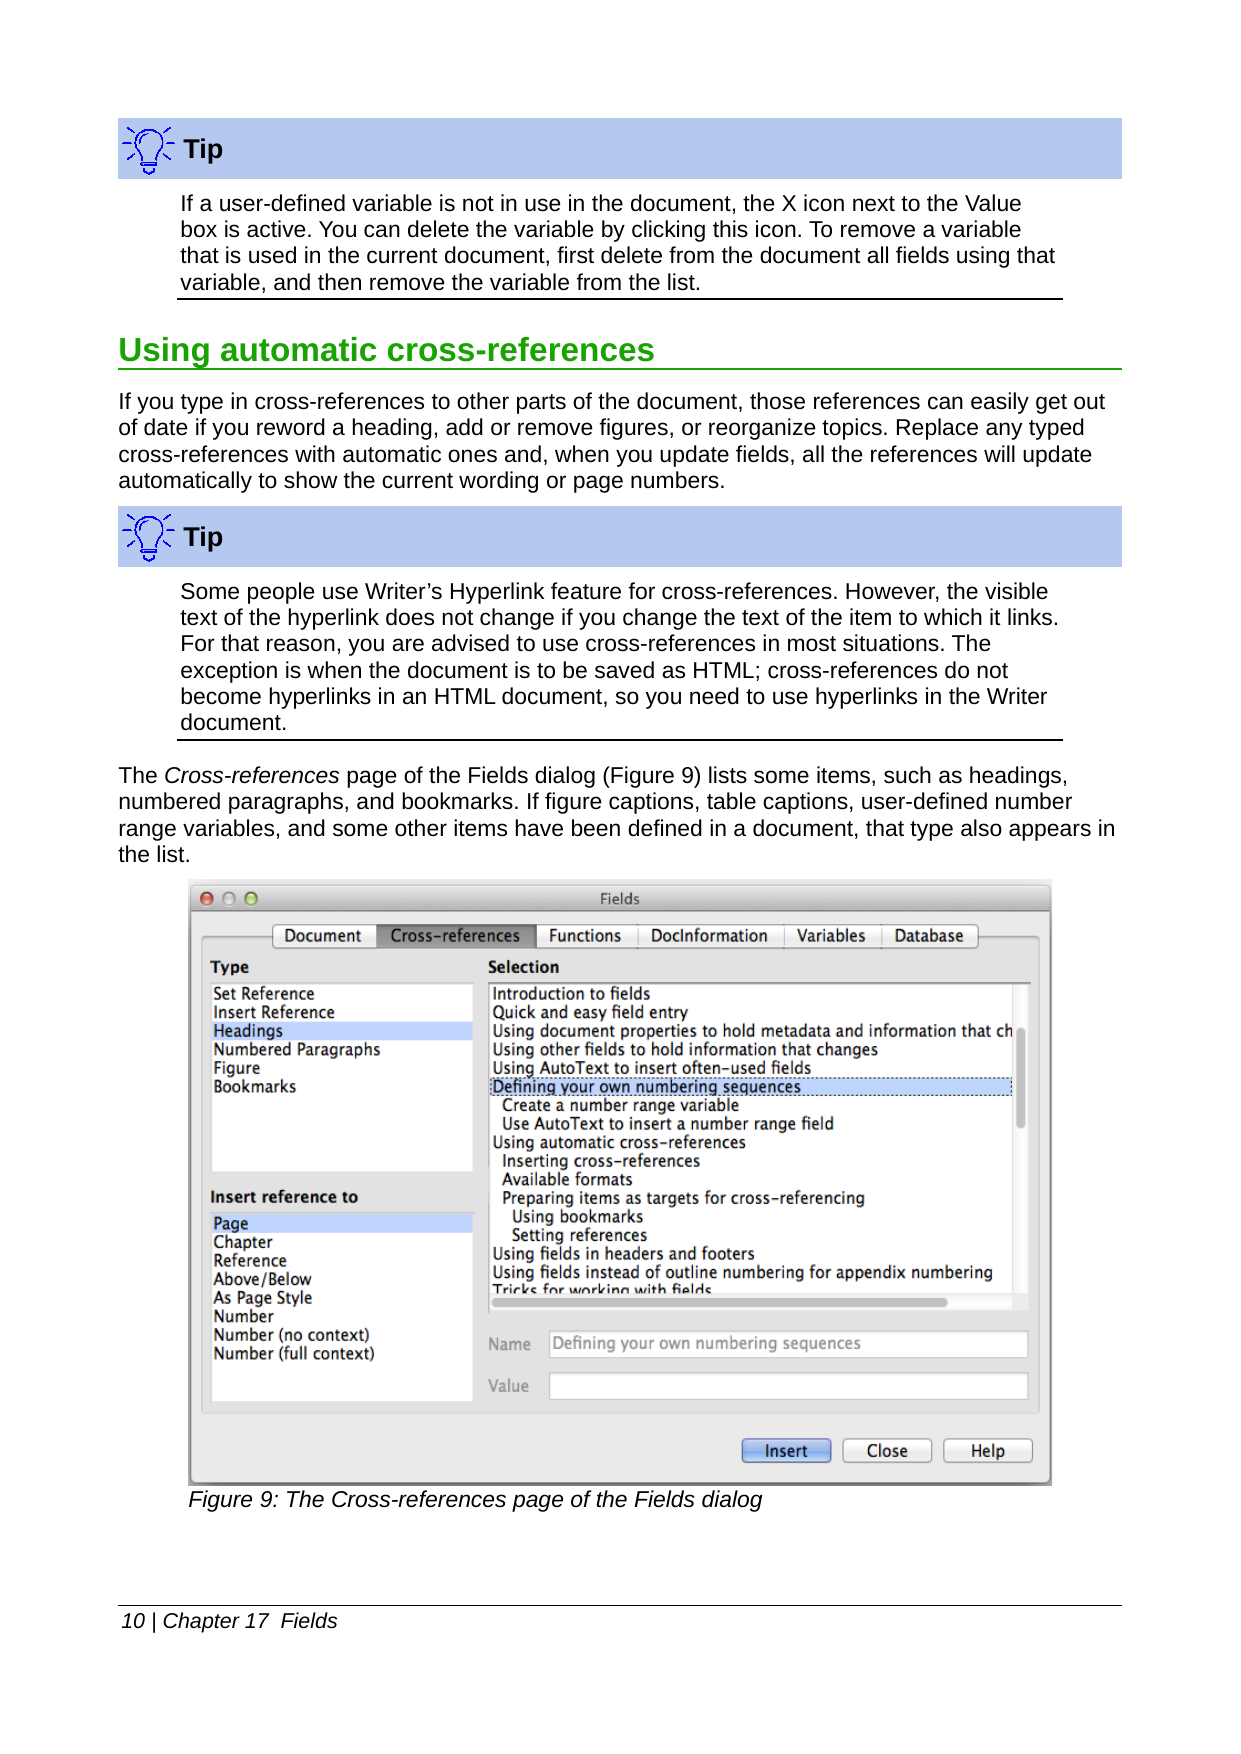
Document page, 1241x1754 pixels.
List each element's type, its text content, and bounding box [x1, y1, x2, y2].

picture [188, 879, 1053, 1486]
text If you type in cross-references to other parts of the document, those references can easily get out of date if you reword a heading, add or remove figures, or reorganize topics. Replace any typed cross-references with automatic ones and, when you update fields, all the references will update automatically to show the current wording or page numbers. [118, 388, 1122, 493]
text Some people use Writer’s Hyperlink feature for cross-references. However, the visible text of the hyperlink does not change if you change the text of the item to which it links. For that reason, you are advised to use cross-references in most situations. The exception is when the document is to be saved as HTML; cross-references do not become hyperlinks in an HTML document, so you need to use hyperlinks in the Writer document. [177, 574, 1063, 739]
subtitle Using automatic cross-references [118, 330, 1122, 368]
subtitle Tip [118, 118, 1122, 179]
text If a user-defined variable is not in use in the document, the X icon next to the Value box is active. You can delete the variable by clicking this icon. To remove a variable that is used in the current document, first delete from the document all fields using that variable, and then remove the variable from the list. [177, 187, 1063, 298]
subtitle Tip [118, 506, 1122, 567]
picture [119, 119, 179, 179]
text Figure 9: The Cross-references page of the Fields dialog [188, 1486, 1052, 1512]
picture [119, 506, 179, 566]
text The Cross-references page of the Fields dialog (Figure 9) lists some items, such as headings, numbered paragraphs, and bookmarks. If figure captions, table captions, user-defined number range variables, and some other items have been defined in a document, that type also appears in the list. [118, 762, 1122, 867]
